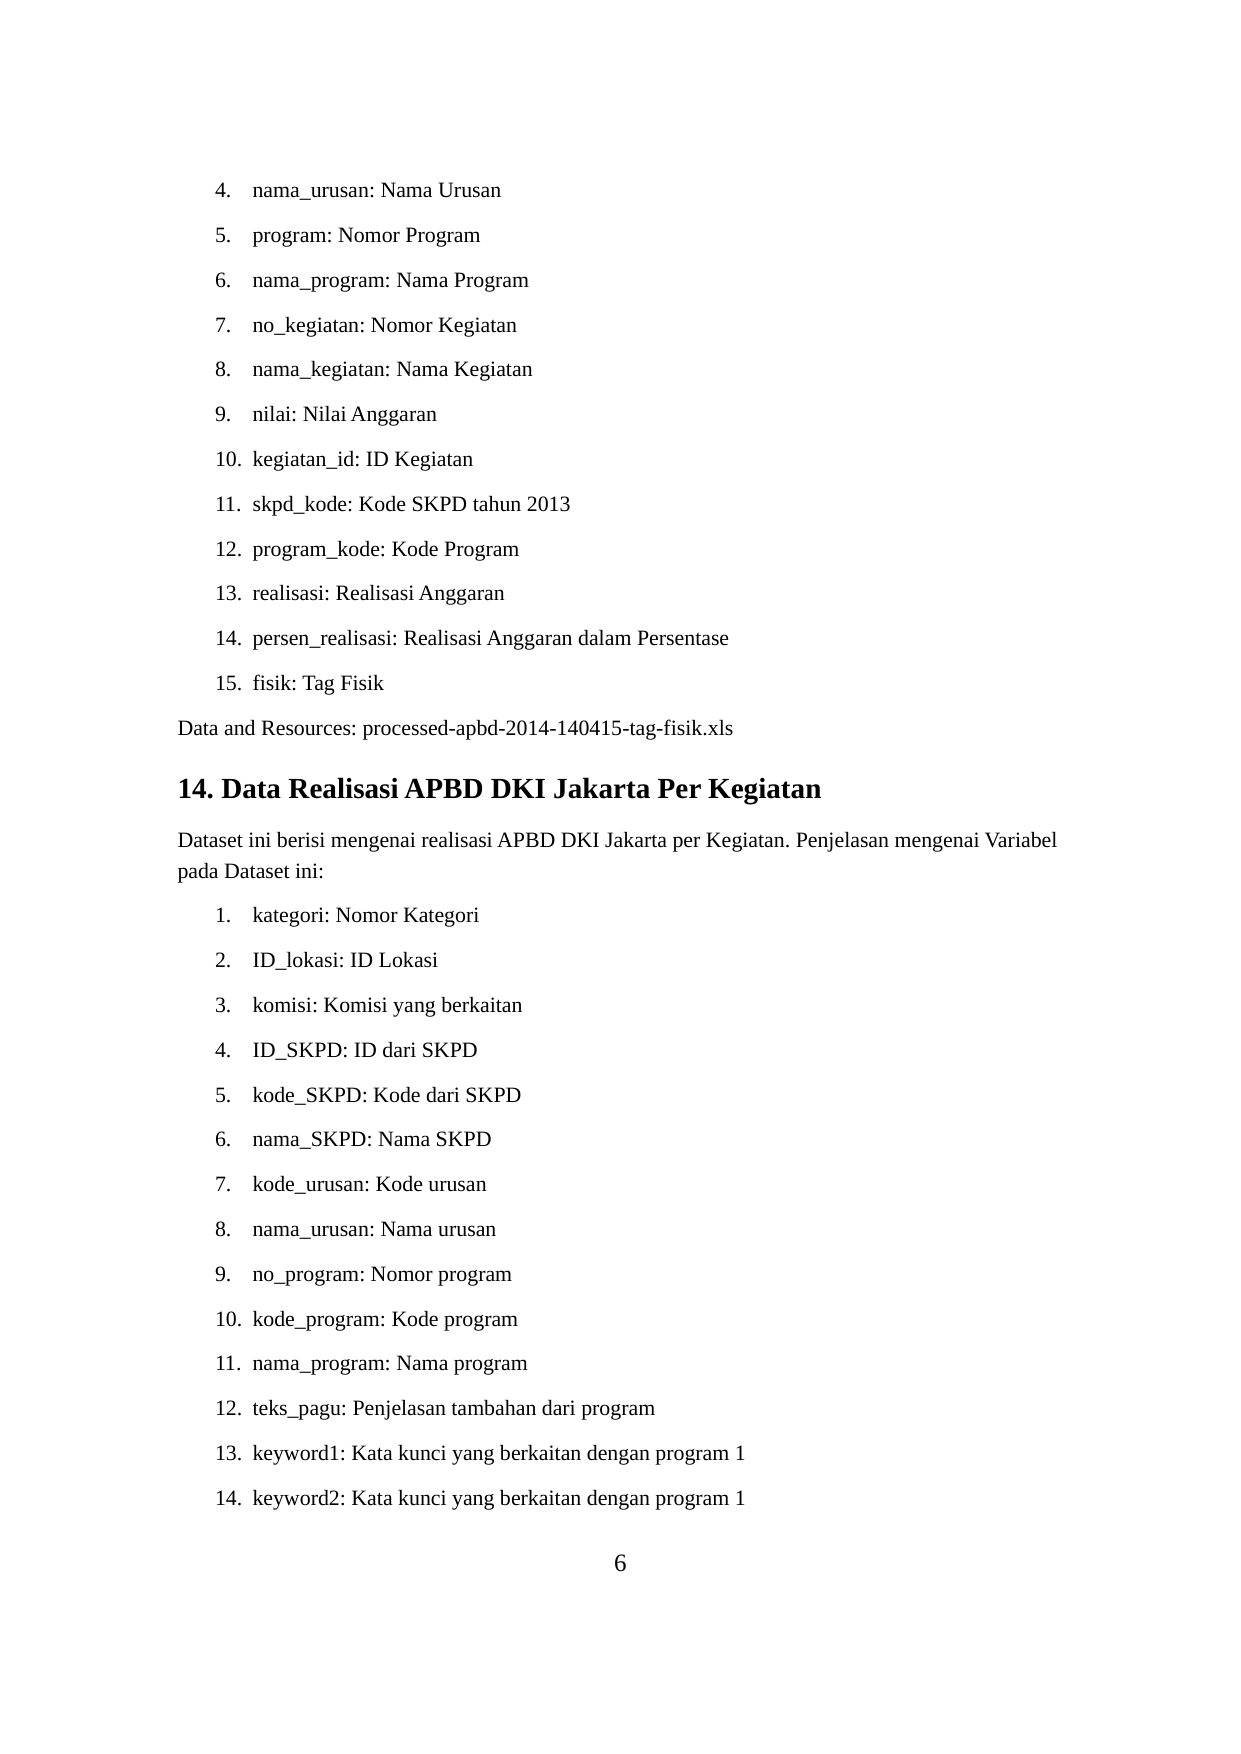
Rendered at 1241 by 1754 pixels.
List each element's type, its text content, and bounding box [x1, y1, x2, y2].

list nama_urusan: Nama Urusan [215, 177, 1063, 202]
list komisi: Komisi yang berkaitan [215, 992, 1063, 1017]
list ID_SKPD: ID dari SKPD [215, 1037, 1063, 1062]
list ID_lokasi: ID Lokasi [215, 947, 1063, 972]
list kode_program: Kode program [215, 1306, 1063, 1331]
list fisik: Tag Fisik [215, 670, 1063, 695]
text Dataset ini berisi mengenai realisasi APBD DKI Jakarta per Kegiatan. Penjelasan mengenai Variabel pada Dataset ini: [177, 827, 1063, 883]
list nilai: Nilai Anggaran [215, 401, 1063, 426]
list nama_urusan: Nama urusan [215, 1216, 1063, 1241]
list program_kode: Kode Program [215, 536, 1063, 561]
list realisasi: Realisasi Anggaran [215, 580, 1063, 606]
list skpd_kode: Kode SKPD tahun 2013 [215, 491, 1063, 516]
text Data and Resources: processed-apbd-2014-140415-tag-fisik.xls [177, 715, 1063, 740]
list program: Nomor Program [215, 222, 1063, 247]
list kode_urusan: Kode urusan [215, 1171, 1063, 1196]
list nama_SKPD: Nama SKPD [215, 1126, 1063, 1152]
list keyword2: Kata kunci yang berkaitan dengan program 1 [215, 1485, 1063, 1510]
list kode_SKPD: Kode dari SKPD [215, 1082, 1063, 1107]
list kategori: Nomor Kategori [215, 902, 1063, 928]
list nama_kegiatan: Nama Kegiatan [215, 356, 1063, 382]
list nama_program: Nama Program [215, 267, 1063, 292]
list keyword1: Kata kunci yang berkaitan dengan program 1 [215, 1440, 1063, 1465]
list kegiatan_id: ID Kegiatan [215, 446, 1063, 471]
list nama_program: Nama program [215, 1350, 1063, 1376]
list no_program: Nomor program [215, 1261, 1063, 1286]
list persen_realisasi: Realisasi Anggaran dalam Persentase [215, 625, 1063, 650]
list teks_pagu: Penjelasan tambahan dari program [215, 1395, 1063, 1420]
subtitle Data Realisasi APBD DKI Jakarta Per Kegiatan [177, 771, 1063, 805]
list no_kegiatan: Nomor Kegiatan [215, 312, 1063, 337]
